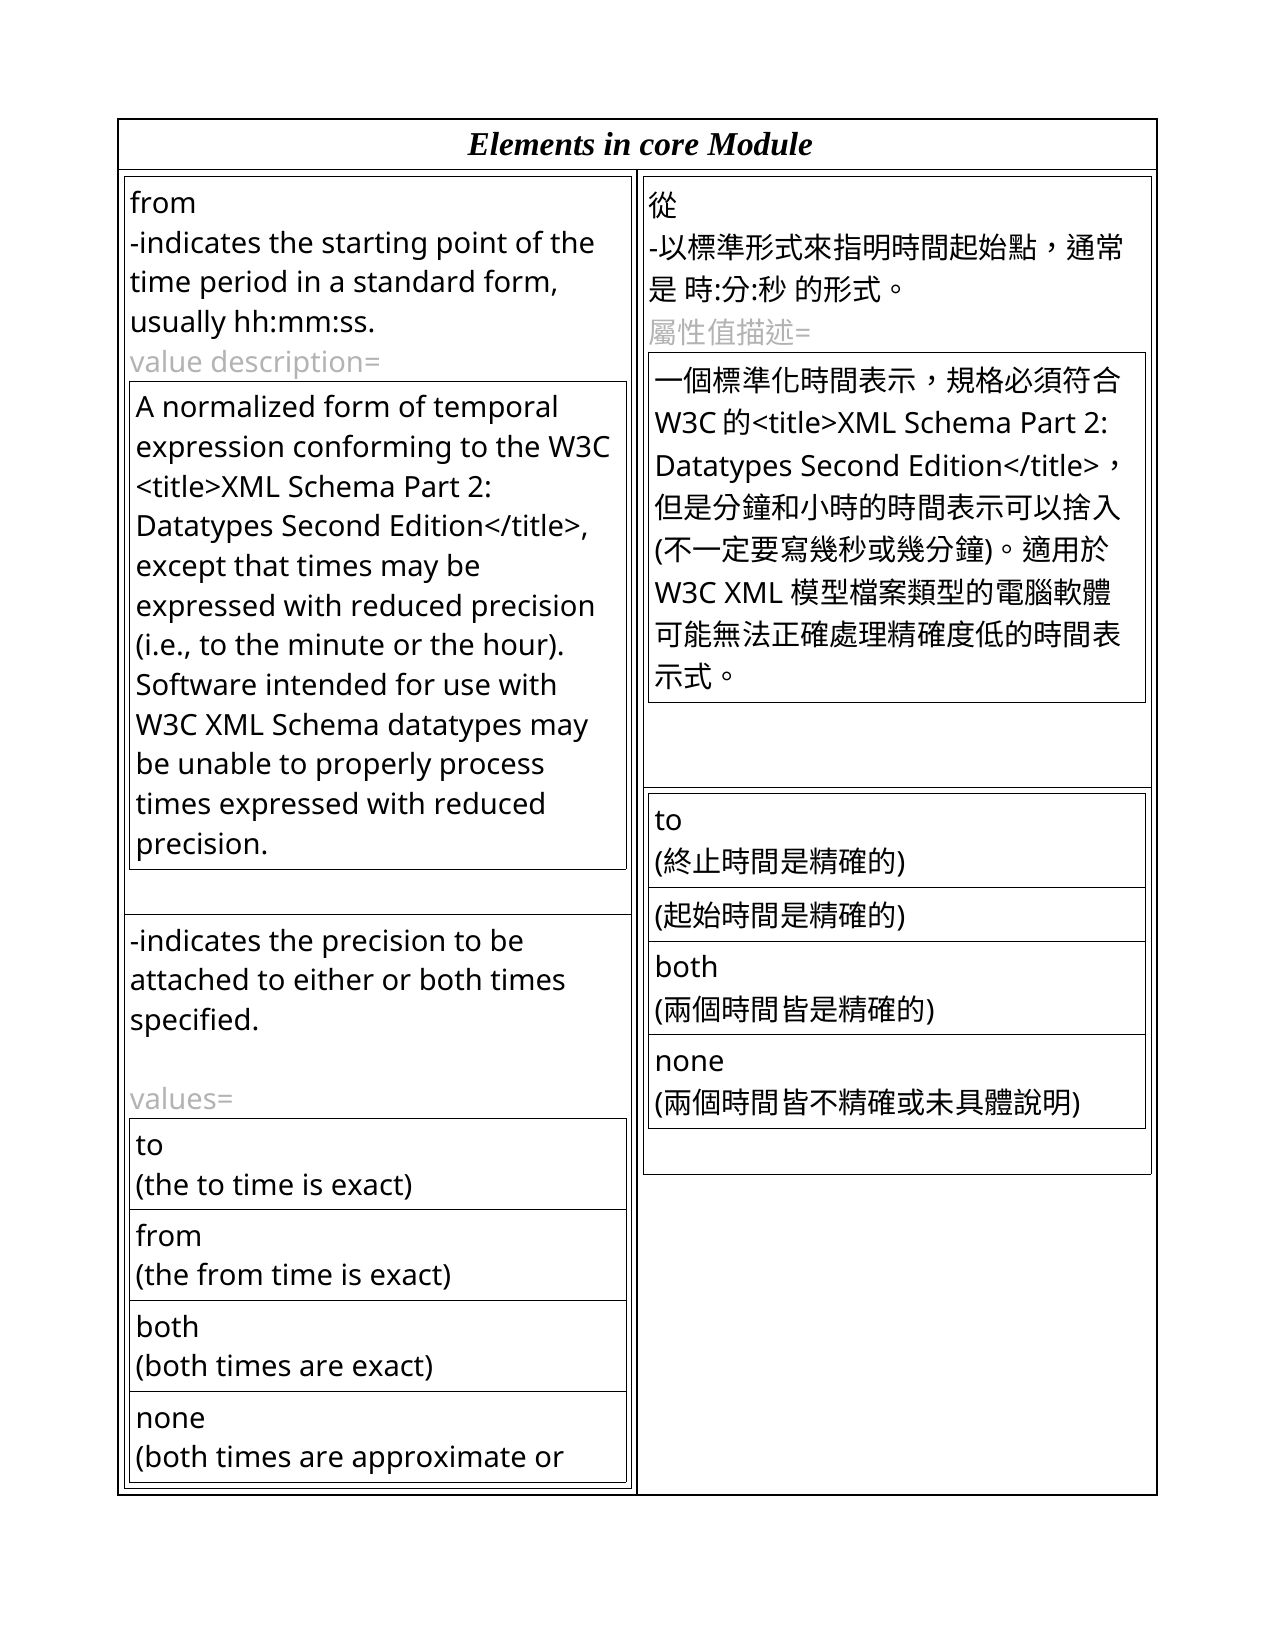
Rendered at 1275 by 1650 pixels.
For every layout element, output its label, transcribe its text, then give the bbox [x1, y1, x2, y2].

table_header Elements in core Module [119, 120, 1156, 168]
table_header to (the to time is exact) [130, 1119, 626, 1209]
table_header A normalized form of temporal expression conforming to the W3C <title>XML Schema Part 2: Datatypes Second Edition</title>, except that times may be expressed with reduced precision (i.e., to the minute or the hour). Software intended for use with W3C XML Schema datatypes may be unable to properly process times expressed with reduced precision. [130, 382, 626, 868]
table_cell (起始時間是精確的) [649, 888, 1145, 941]
table_cell both (兩個時間皆是精確的) [649, 942, 1145, 1034]
table_header 一個標準化時間表示，規格必須符合W3C的<title>XML Schema Part 2: Datatypes Second Edition</title>，但是分鐘和小時的時間表示可以捨入(不一定要寫幾秒或幾分鐘)。適用於W3C XML 模型檔案類型的電腦軟體可能無法正確處理精確度低的時間表示式。 [649, 353, 1145, 702]
table_cell from (the from time is exact) [130, 1210, 626, 1300]
table_cell none (both times are approximate or [130, 1392, 626, 1482]
table_header 從 -以標準形式來指明時間起始點，通常是 時:分:秒 的形式。 屬性值描述= [644, 177, 1151, 787]
table_cell [638, 170, 1156, 1494]
table_cell -indicates the precision to be attached to either or both times specified. values= [125, 915, 631, 1488]
table_cell both (both times are exact) [130, 1301, 626, 1391]
table_cell [119, 170, 636, 1494]
table_header from -indicates the starting point of the time period in a standard form, usually hh:mm:ss. value description= [125, 177, 631, 914]
table_cell [644, 788, 1151, 1173]
table_header to (終止時間是精確的) [649, 794, 1145, 887]
table_cell none (兩個時間皆不精確或未具體說明) [649, 1035, 1145, 1128]
